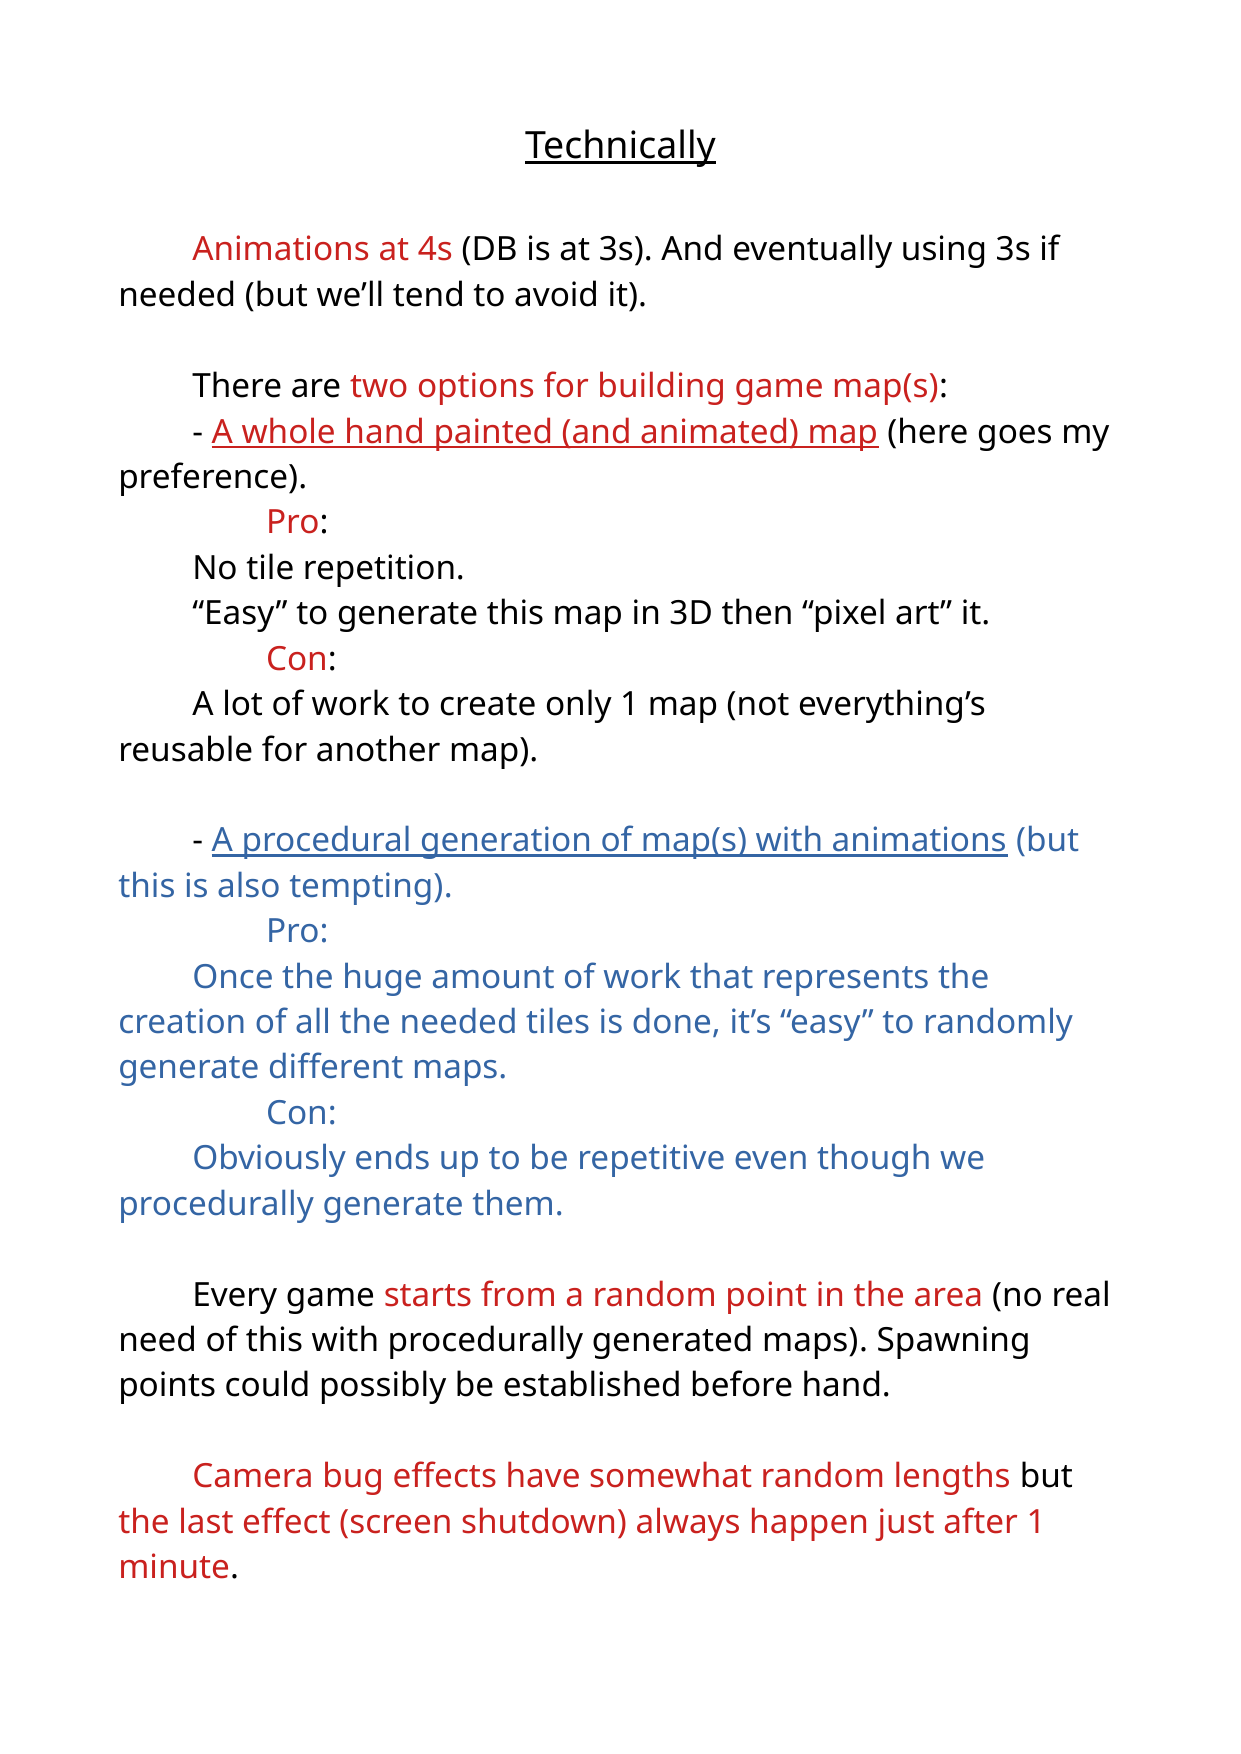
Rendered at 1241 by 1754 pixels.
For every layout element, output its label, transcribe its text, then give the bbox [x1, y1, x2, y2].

text Camera bug effects have somewhat random lengths but the last effect (screen shutdown) always happen just after 1 minute. [118, 1452, 1122, 1588]
text Technically [118, 118, 1122, 169]
text Pro: [118, 907, 1122, 952]
text Con: [118, 1089, 1122, 1134]
text Pro: [118, 498, 1122, 544]
text “Easy” to generate this map in 3D then “pixel art” it. [118, 589, 1122, 634]
text Every game starts from a random point in the area (no real need of this with procedurally generated maps). Spawning points could possibly be established before hand. [118, 1270, 1122, 1407]
text - A whole hand painted (and animated) map (here goes my preference). [118, 407, 1122, 498]
text No tile repetition. [118, 544, 1122, 589]
text A lot of work to create only 1 map (not everything’s reusable for another map). [118, 680, 1122, 771]
text - A procedural generation of map(s) with animations (but this is also tempting). [118, 816, 1122, 907]
text There are two options for building game map(s): [118, 362, 1122, 407]
text Obviously ends up to be repetitive even though we procedurally generate them. [118, 1134, 1122, 1225]
text Animations at 4s (DB is at 3s). And eventually using 3s if needed (but we’ll tend to avoid it). [118, 220, 1122, 317]
text Con: [118, 634, 1122, 680]
text Once the huge amount of work that represents the creation of all the needed tiles is done, it’s “easy” to randomly generate different maps. [118, 952, 1122, 1089]
